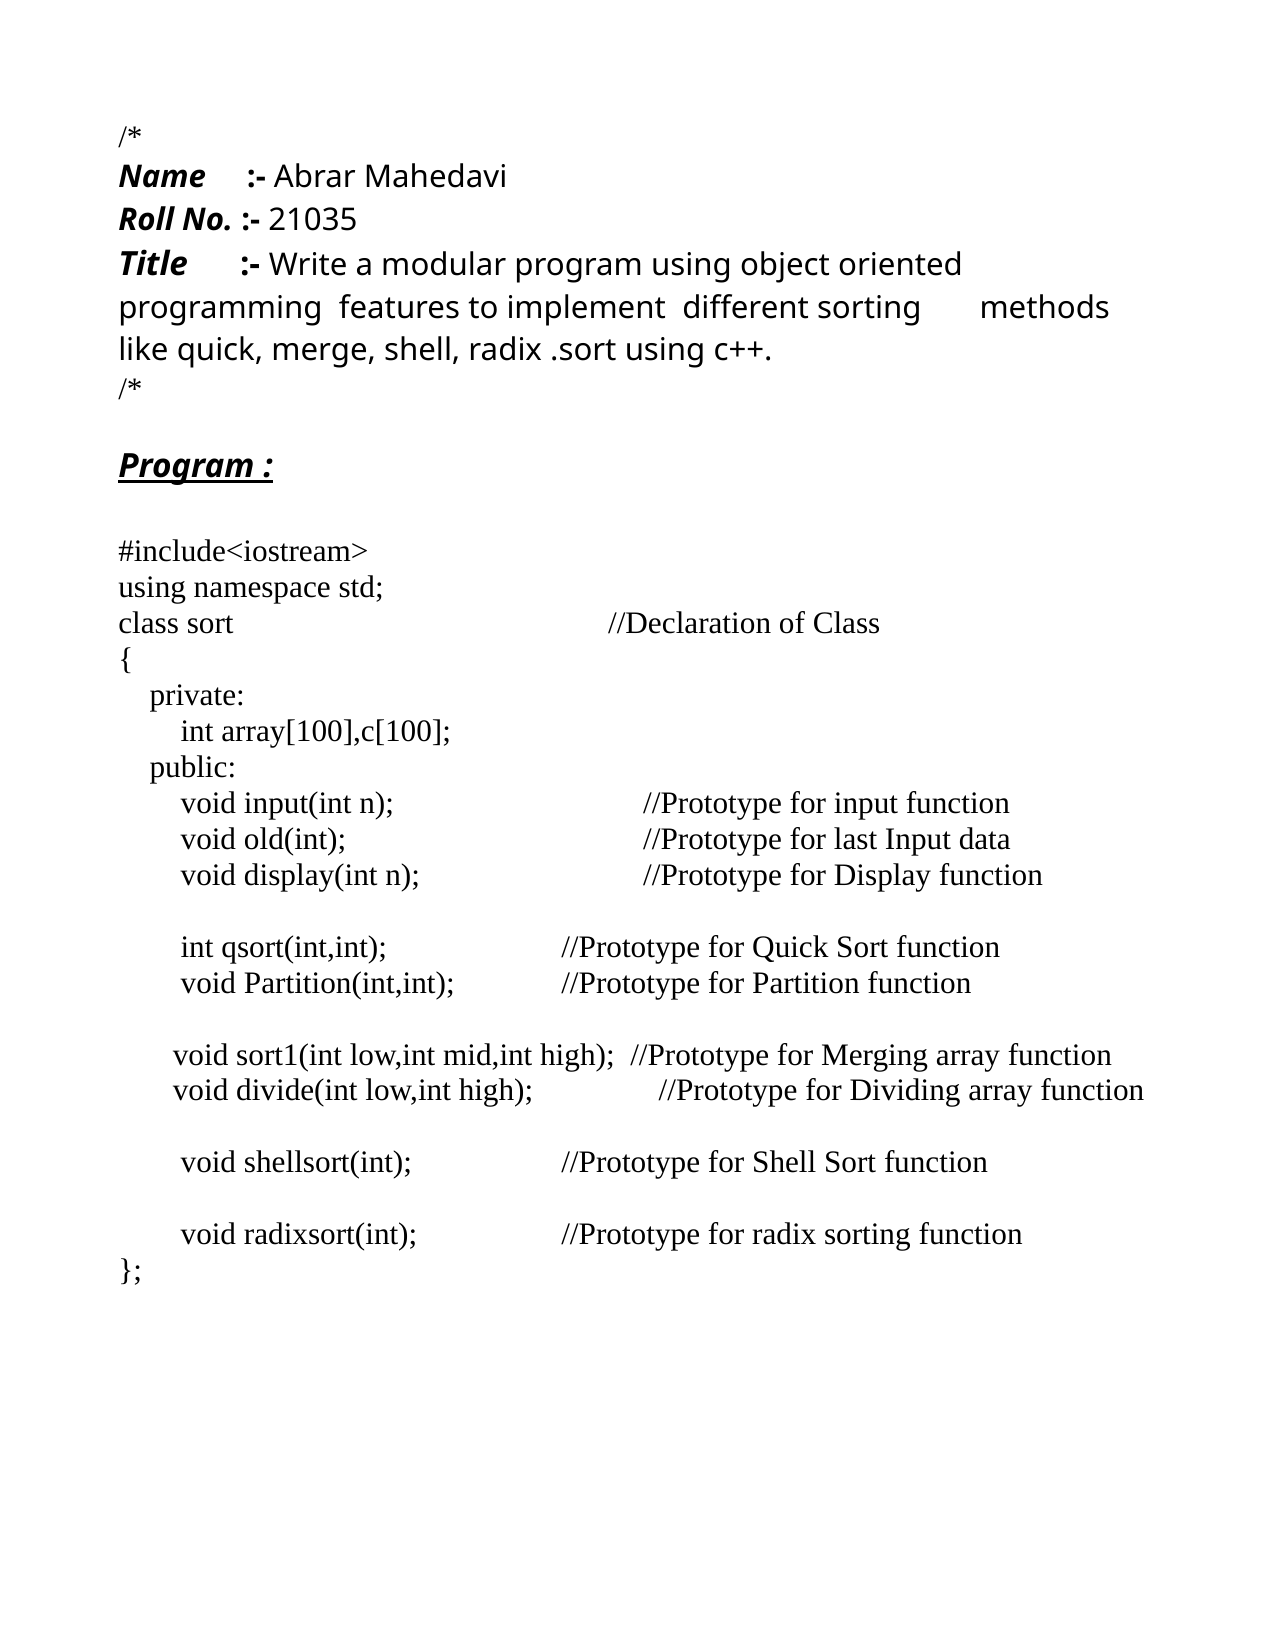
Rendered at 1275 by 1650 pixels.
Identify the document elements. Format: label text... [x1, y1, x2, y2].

text Title :- Write a modular program using object oriented programming features to implement different sorting methods like quick, merge, shell, radix .sort using c++. [118, 239, 1157, 370]
text void sort1(int low,int mid,int high); //Prototype for Merging array function [118, 1036, 1157, 1072]
text #include<iostream> [118, 533, 1157, 568]
text void Partition(int,int); //Prototype for Partition function [118, 964, 1157, 1000]
text public: [118, 748, 1157, 784]
text void divide(int low,int high); //Prototype for Dividing array function [118, 1072, 1157, 1108]
text void input(int n); //Prototype for input function [118, 784, 1157, 820]
text void old(int); //Prototype for last Input data [118, 820, 1157, 856]
text { [118, 640, 1157, 676]
text Program : [118, 442, 1157, 487]
text void radixsort(int); //Prototype for radix sorting function [118, 1215, 1157, 1251]
text class sort //Declaration of Class [118, 604, 1157, 640]
text void shellsort(int); //Prototype for Shell Sort function [118, 1143, 1157, 1179]
text }; [118, 1251, 1157, 1287]
text private: [118, 676, 1157, 712]
text /* [118, 370, 1157, 406]
text int qsort(int,int); //Prototype for Quick Sort function [118, 928, 1157, 964]
text /* [118, 118, 1157, 154]
text Name :- Abrar Mahedavi [118, 154, 1157, 197]
text int array[100],c[100]; [118, 712, 1157, 748]
text void display(int n); //Prototype for Display function [118, 856, 1157, 892]
text Roll No. :- 21035 [118, 197, 1157, 239]
text using namespace std; [118, 568, 1157, 604]
